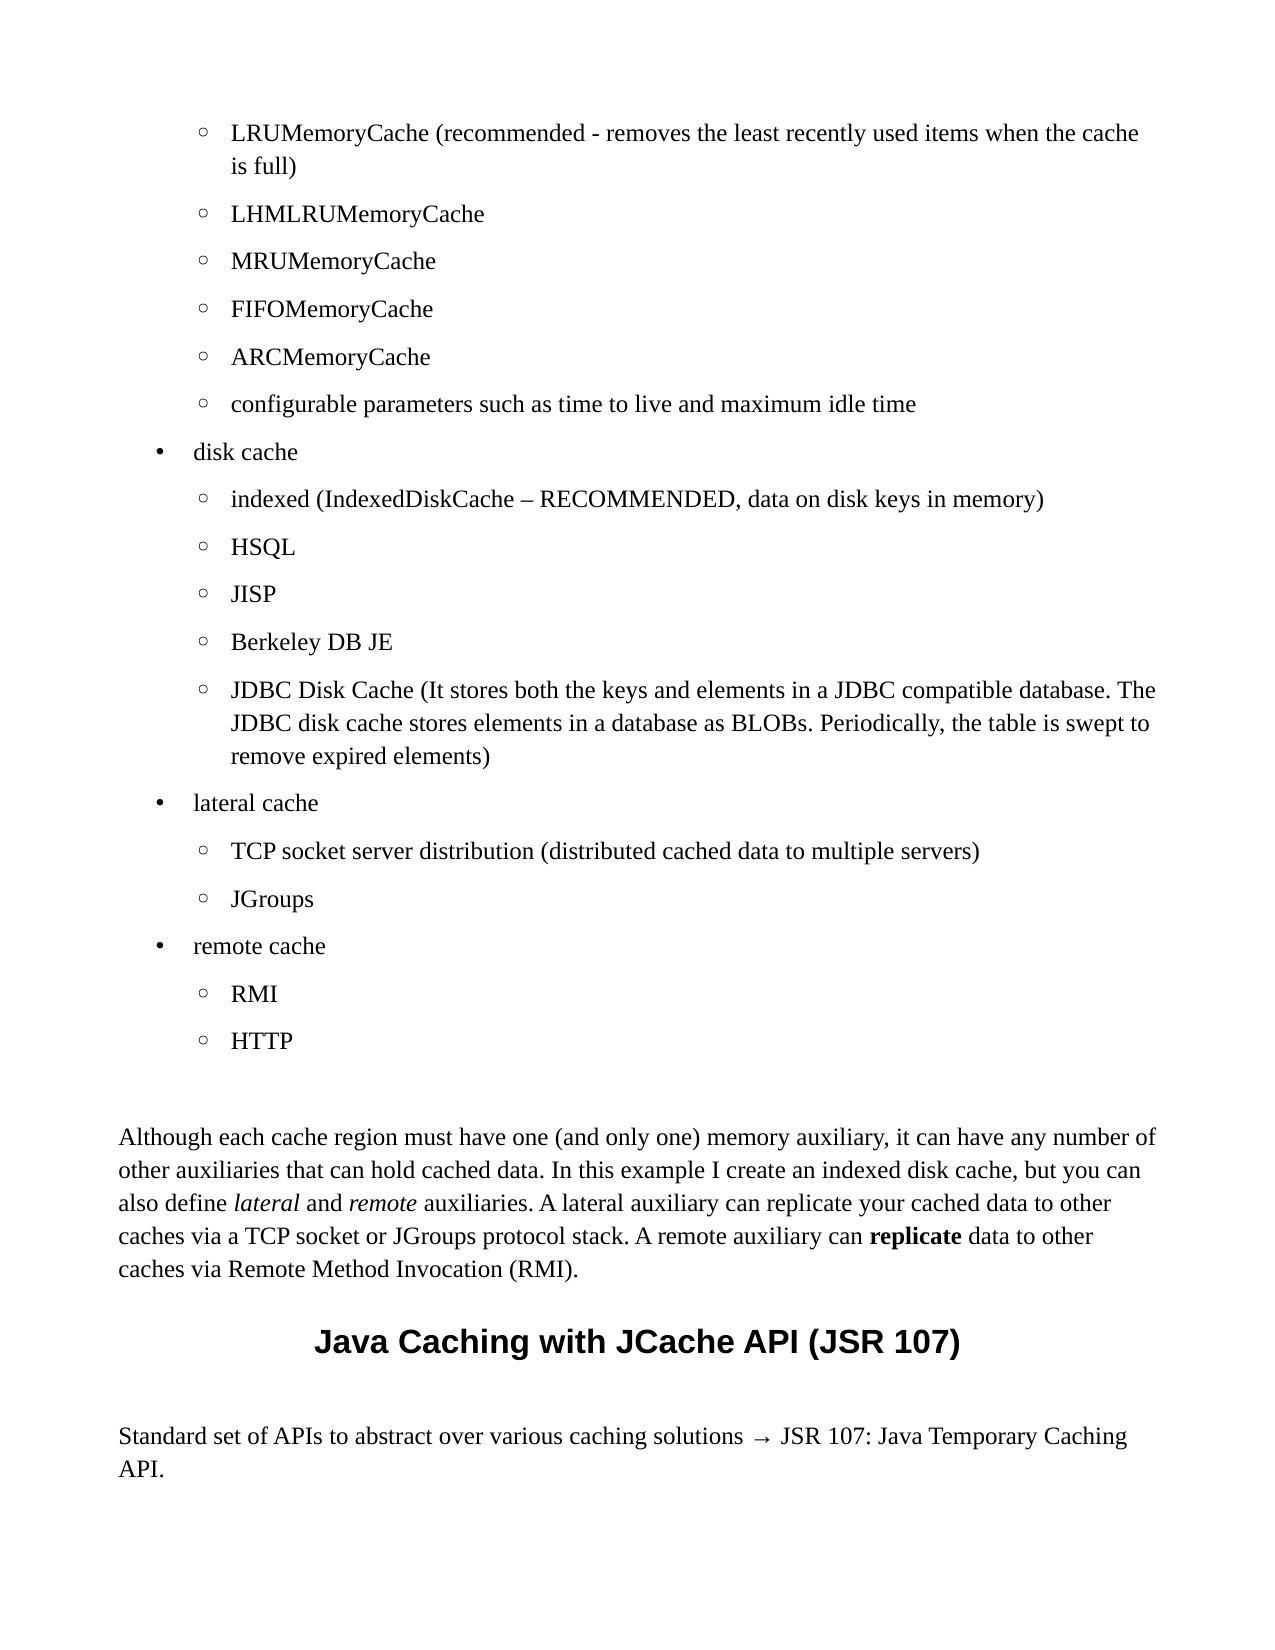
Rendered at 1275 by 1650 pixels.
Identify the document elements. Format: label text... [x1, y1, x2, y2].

list TCP socket server distribution (distributed cached data to multiple servers) [193, 836, 1157, 865]
list LRUMemoryCache (recommended - removes the least recently used items when the cache is full) [193, 118, 1157, 180]
list MRUMemoryCache [193, 246, 1157, 275]
list FIFOMemoryCache [193, 294, 1157, 323]
list indexed (IndexedDiskCache – RECOMMENDED, data on disk keys in memory) [193, 484, 1157, 513]
list JDBC Disk Cache (It stores both the keys and elements in a JDBC compatible database. The JDBC disk cache stores elements in a database as BLOBs. Periodically, the table is swept to remove expired elements) [193, 675, 1157, 769]
list HTTP [193, 1026, 1157, 1055]
list remote cache [156, 931, 1157, 960]
text Although each cache region must have one (and only one) memory auxiliary, it can have any number of other auxiliaries that can hold cached data. In this example I create an indexed disk cache, but you can also define lateral and remote auxiliaries. A lateral auxiliary can replicate your cached data to other caches via a TCP socket or JGroups protocol stack. A remote auxiliary can replicate data to other caches via Remote Method Invocation (RMI). [118, 1122, 1157, 1282]
list Berkeley DB JE [193, 627, 1157, 656]
list LHMLRUMemoryCache [193, 199, 1157, 227]
list lateral cache [156, 788, 1157, 817]
list configurable parameters such as time to live and maximum idle time [193, 389, 1157, 418]
subtitle Java Caching with JCache API (JSR 107) [118, 1322, 1157, 1361]
list disk cache [156, 437, 1157, 466]
list HSQL [193, 532, 1157, 561]
list RMI [193, 979, 1157, 1008]
list JGroups [193, 884, 1157, 912]
text Standard set of APIs to abstract over various caching solutions → JSR 107: Java Temporary Caching API. [118, 1421, 1157, 1483]
list ARCMemoryCache [193, 342, 1157, 370]
list JISP [193, 579, 1157, 608]
